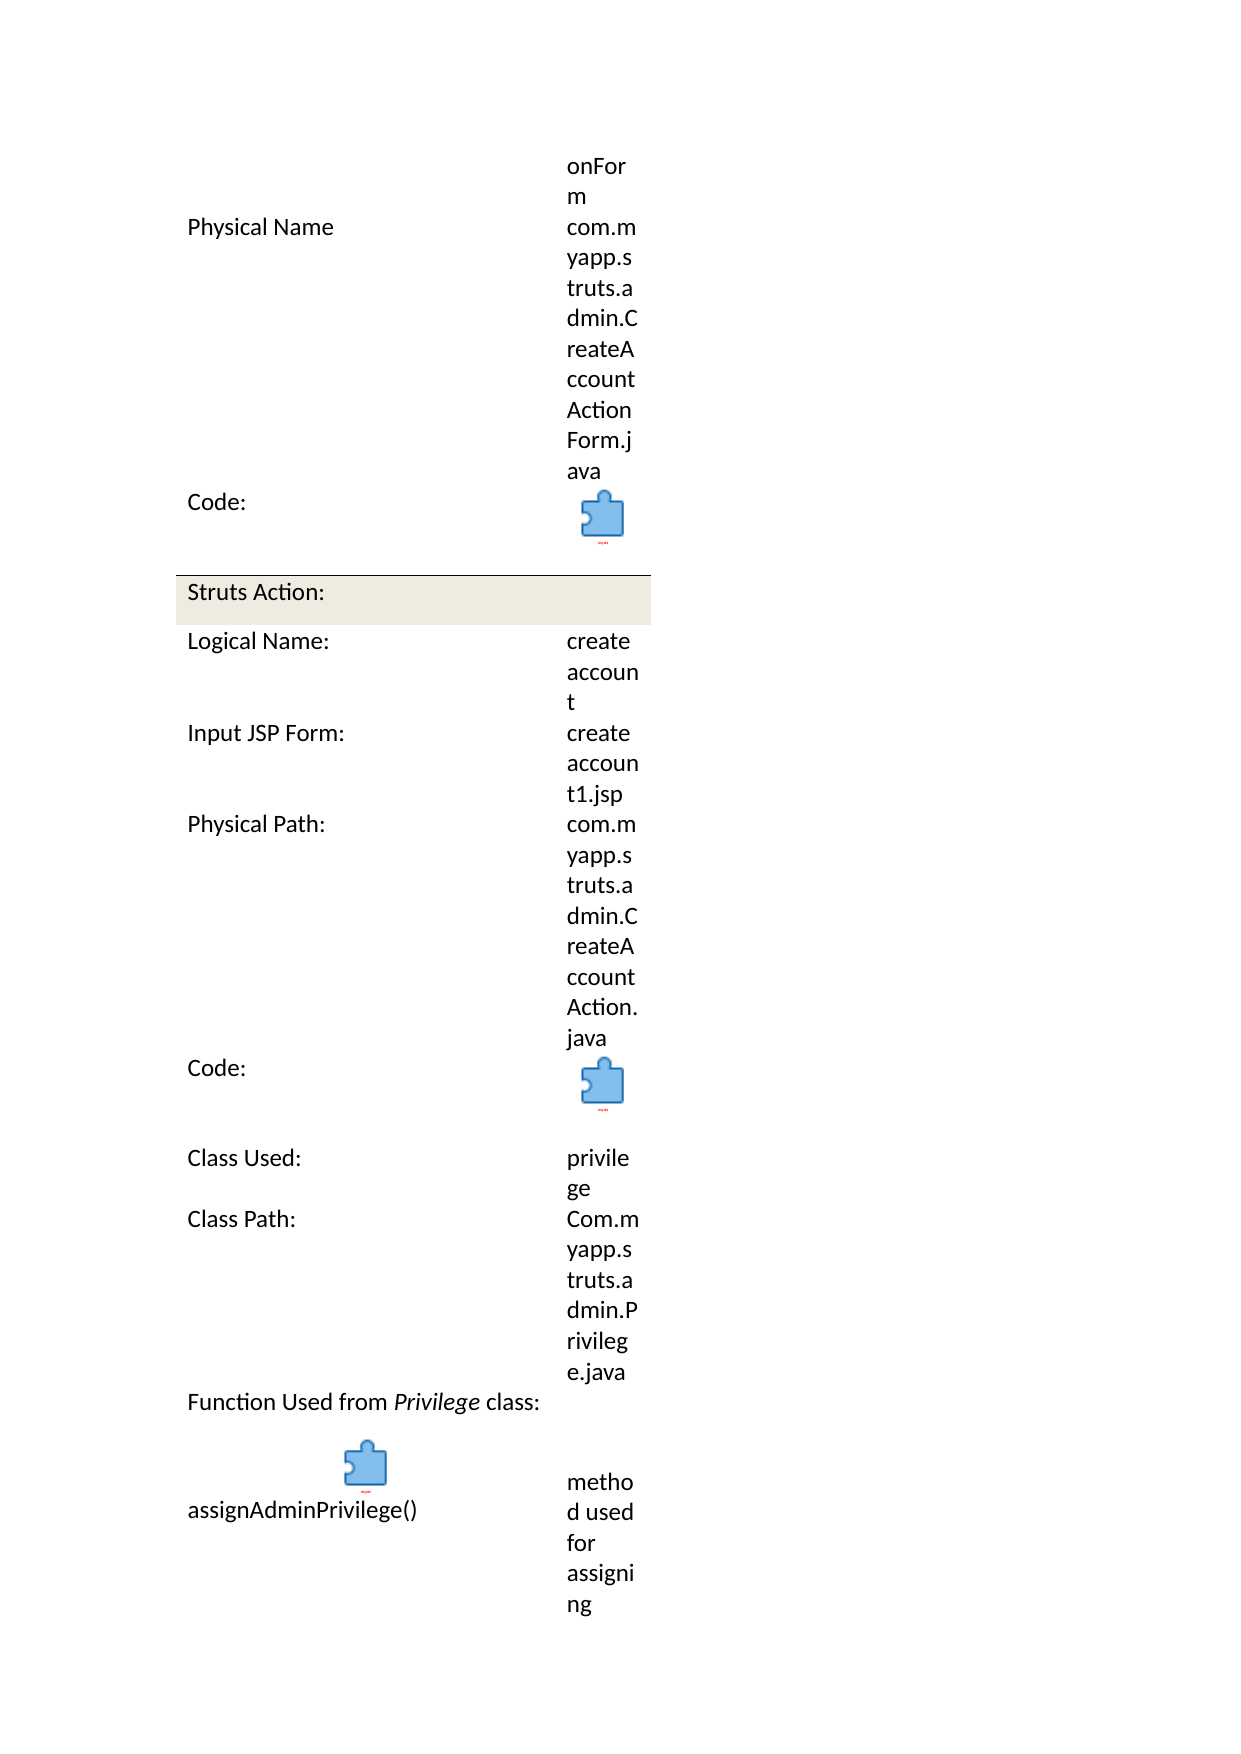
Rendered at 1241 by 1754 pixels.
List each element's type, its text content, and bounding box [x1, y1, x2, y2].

table_cell Function Used from Privilege class: [176, 1386, 651, 1435]
table_cell method used for assigning [555, 1435, 651, 1618]
table_cell [555, 486, 651, 575]
table_cell createaccount1.jsp [555, 717, 651, 808]
table_cell assignAdminPrivilege() [176, 1435, 555, 1618]
table_cell Physical Path: [176, 808, 555, 1052]
table_cell createaccount [555, 625, 651, 717]
table_cell Physical Name [176, 211, 555, 486]
table_cell Struts Action: [176, 576, 651, 625]
table_cell Code: [176, 486, 555, 575]
table_cell privilege [555, 1142, 651, 1203]
table_cell Class Path: [176, 1203, 555, 1386]
table_cell [555, 1053, 651, 1142]
table_cell Code: [176, 1053, 555, 1142]
table_cell com.myapp.struts.admin.CreateAccountActionForm.java [555, 211, 651, 486]
table_cell Com.myapp.struts.admin.Privilege.java [555, 1203, 651, 1386]
table_cell [176, 150, 555, 211]
table_cell Class Used: [176, 1142, 555, 1203]
table_cell Input JSP Form: [176, 717, 555, 808]
table_cell com.myapp.struts.admin.CreateAccountAction.java [555, 808, 651, 1052]
table_cell Logical Name: [176, 625, 555, 717]
table_cell onForm [555, 150, 651, 211]
